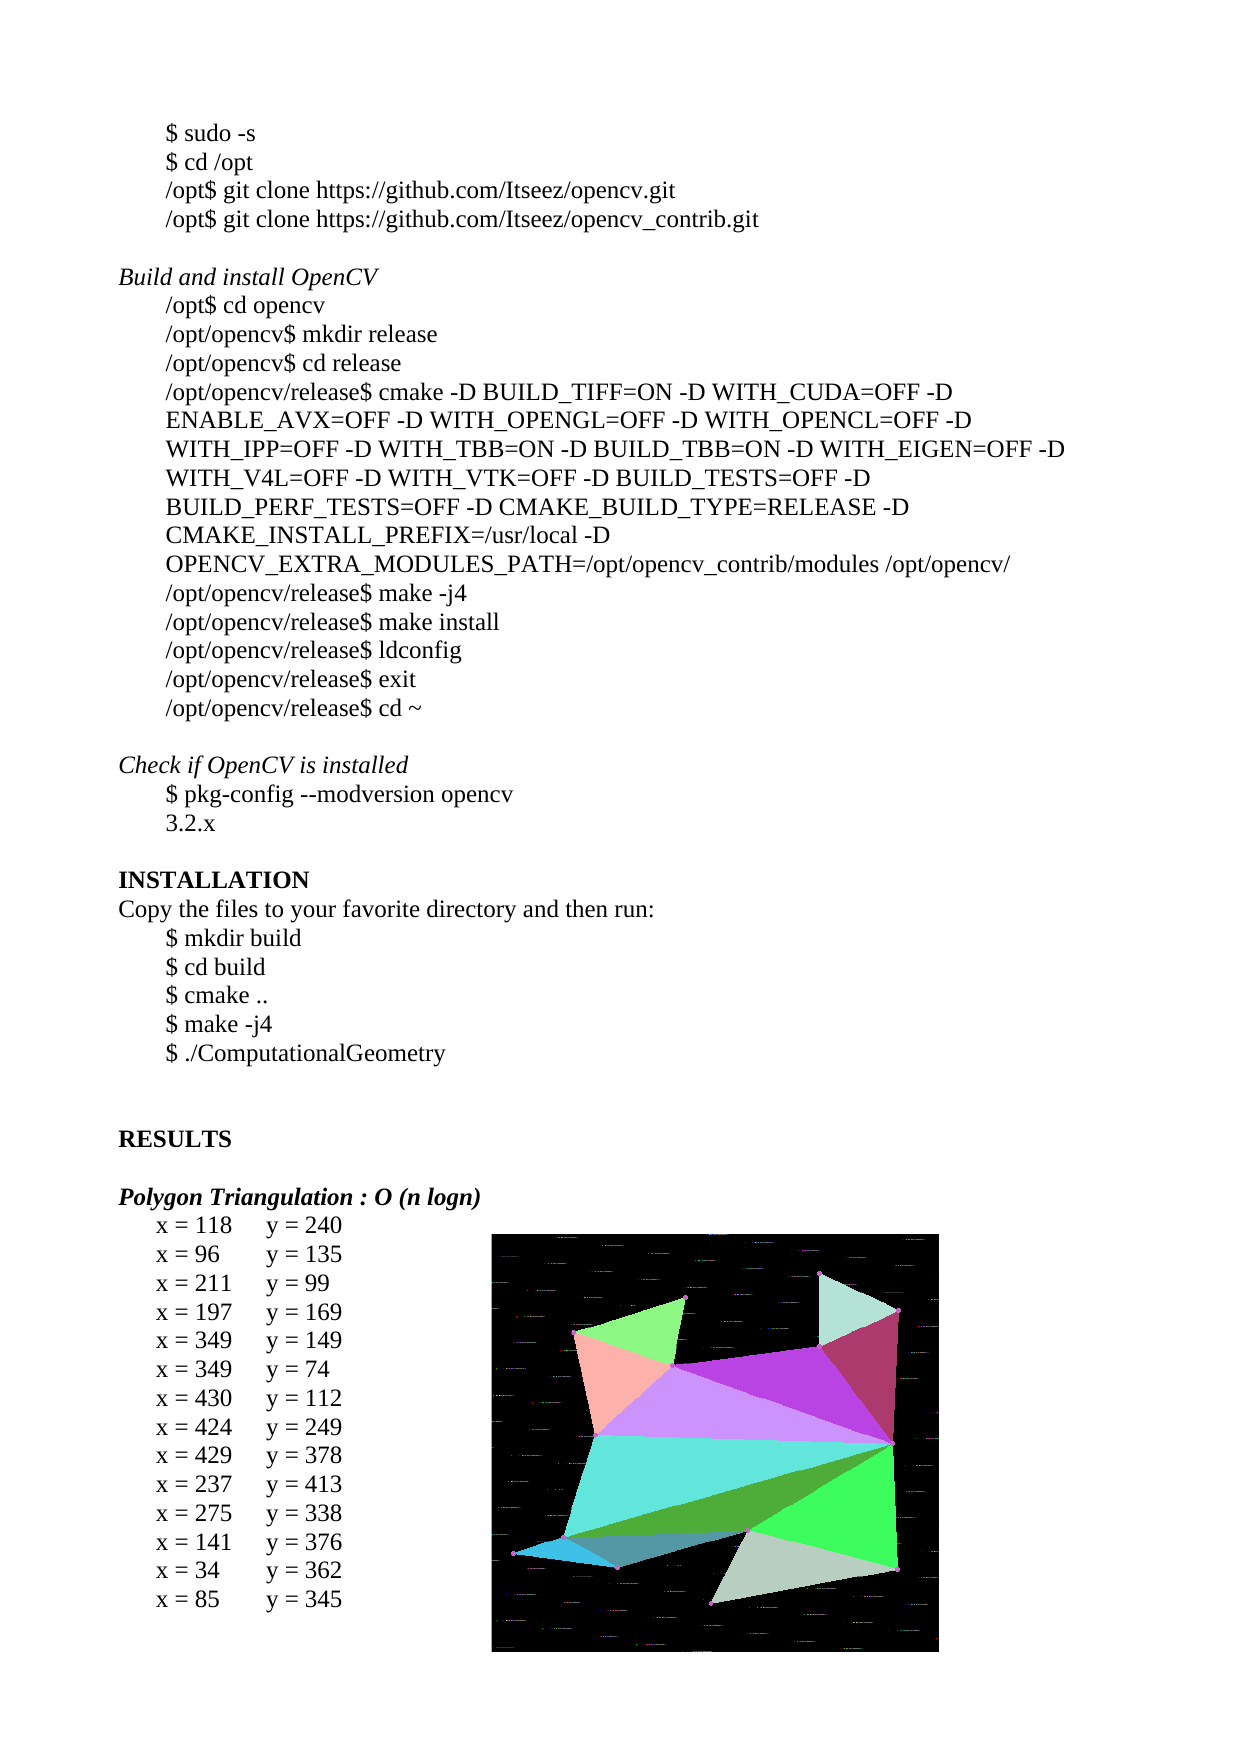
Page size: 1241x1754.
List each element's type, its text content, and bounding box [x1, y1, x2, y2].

text x = 141 y = 376 [118, 1527, 491, 1556]
text Build and install OpenCV [118, 262, 1122, 291]
text [562, 1584, 1122, 1613]
text [562, 1383, 1122, 1412]
text x = 211 y = 99 [118, 1268, 491, 1297]
text x = 424 y = 249 [118, 1412, 491, 1441]
text [562, 1469, 1122, 1498]
text /opt$ cd opencv [165, 291, 1122, 319]
text /opt/opencv$ mkdir release [165, 319, 1122, 348]
text /opt$ git clone https://github.com/Itseez/opencv.git [165, 176, 1122, 204]
text x = 275 y = 338 [118, 1498, 491, 1527]
text $ cd build [165, 952, 1122, 981]
text $ cmake .. [165, 981, 1122, 1009]
text Copy the files to your favorite directory and then run: [118, 894, 1122, 923]
text $ ./ComputationalGeometry [165, 1038, 1122, 1067]
text x = 34 y = 362 [118, 1556, 491, 1584]
text x = 349 y = 149 [118, 1326, 491, 1354]
text /opt/opencv$ cd release [165, 348, 1122, 377]
text /opt$ git clone https://github.com/Itseez/opencv_contrib.git [165, 204, 1122, 233]
text x = 430 y = 112 [118, 1383, 491, 1412]
text x = 429 y = 378 [118, 1441, 491, 1469]
text x = 85 y = 345 [118, 1584, 491, 1613]
text x = 96 y = 135 [118, 1239, 491, 1268]
text /opt/opencv/release$ cd ~ [165, 693, 1122, 722]
text [562, 1268, 1122, 1297]
text x = 349 y = 74 [118, 1354, 491, 1383]
text $ mkdir build [165, 923, 1122, 952]
text $ cd /opt [165, 147, 1122, 176]
text $ pkg-config --modversion opencv [165, 779, 1122, 808]
text [562, 1441, 1122, 1469]
text [562, 1412, 1122, 1441]
text [562, 1498, 1122, 1527]
text /opt/opencv/release$ make -j4 [165, 578, 1122, 607]
text /opt/opencv/release$ make install [165, 607, 1122, 636]
picture [491, 1234, 562, 1652]
text /opt/opencv/release$ ldconfig [165, 636, 1122, 664]
text 3.2.x [165, 808, 1122, 837]
text x = 118 y = 240 [118, 1211, 1122, 1239]
text [562, 1556, 1122, 1584]
text $ make -j4 [165, 1009, 1122, 1038]
text Check if OpenCV is installed [118, 751, 1122, 779]
text $ sudo -s [165, 118, 1122, 147]
text INSTALLATION [118, 866, 1122, 894]
text Polygon Triangulation : O (n logn) [118, 1182, 1122, 1211]
text /opt/opencv/release$ exit [165, 664, 1122, 693]
text [562, 1527, 1122, 1556]
text /opt/opencv/release$ cmake -D BUILD_TIFF=ON -D WITH_CUDA=OFF -D ENABLE_AVX=OFF -D WITH_OPENGL=OFF -D WITH_OPENCL=OFF -D WITH_IPP=OFF -D WITH_TBB=ON -D BUILD_TBB=ON -D WITH_EIGEN=OFF -D WITH_V4L=OFF -D WITH_VTK=OFF -D BUILD_TESTS=OFF -D BUILD_PERF_TESTS=OFF -D CMAKE_BUILD_TYPE=RELEASE -D CMAKE_INSTALL_PREFIX=/usr/local -D OPENCV_EXTRA_MODULES_PATH=/opt/opencv_contrib/modules /opt/opencv/ [165, 377, 1122, 578]
text RESULTS [118, 1124, 1122, 1153]
text x = 197 y = 169 [118, 1297, 491, 1326]
text [562, 1326, 1122, 1354]
text [562, 1239, 1122, 1268]
text [562, 1297, 1122, 1326]
text x = 237 y = 413 [118, 1469, 491, 1498]
text [562, 1354, 1122, 1383]
